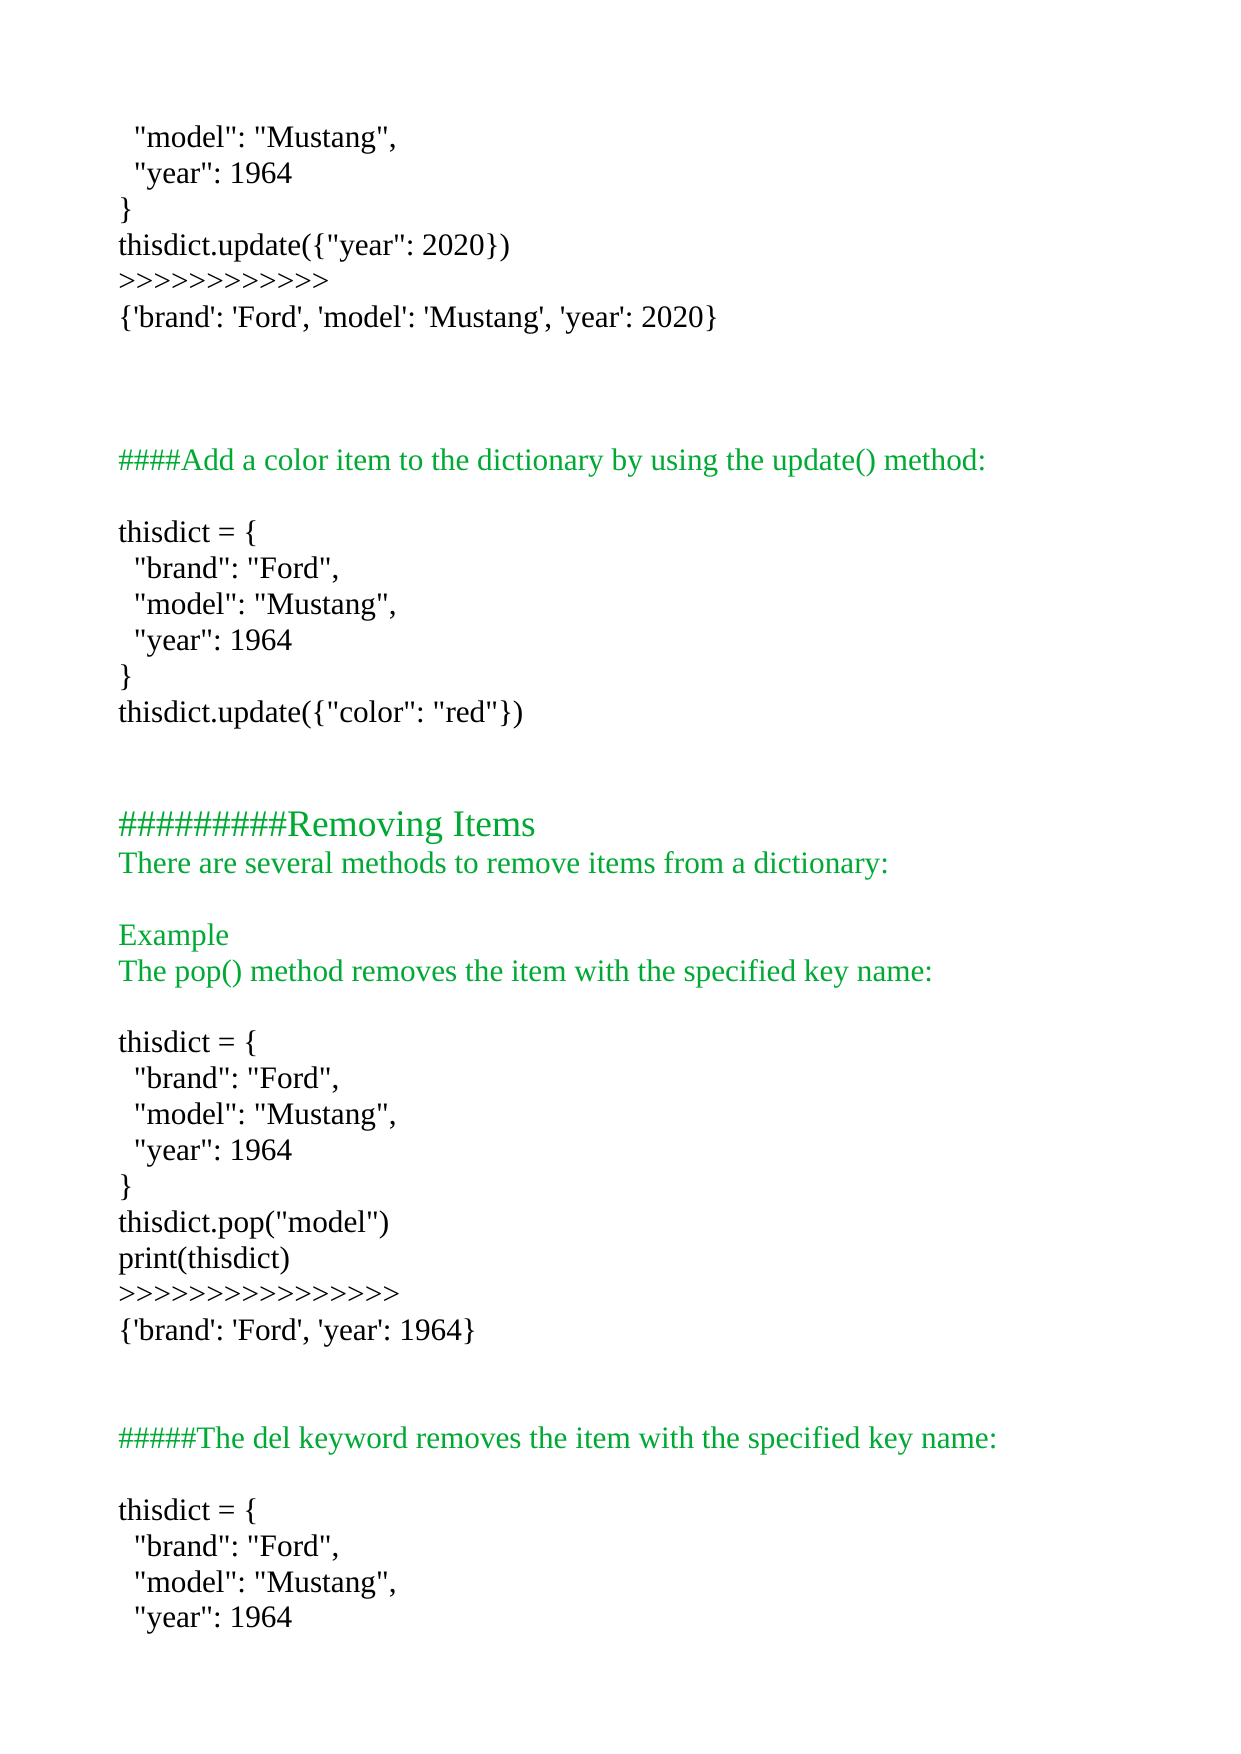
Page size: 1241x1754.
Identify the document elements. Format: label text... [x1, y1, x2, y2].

text Example [118, 916, 1122, 952]
text The pop() method removes the item with the specified key name: [118, 952, 1122, 988]
text "year": 1964 [118, 621, 1122, 657]
text "year": 1964 [118, 1599, 1122, 1635]
text } [118, 657, 1122, 693]
text ####Add a color item to the dictionary by using the update() method: [118, 442, 1122, 477]
text "brand": "Ford", [118, 549, 1122, 585]
text "brand": "Ford", [118, 1527, 1122, 1563]
text thisdict = { [118, 1024, 1122, 1060]
text >>>>>>>>>>>>>>>> [118, 1275, 1122, 1311]
text {'brand': 'Ford', 'year': 1964} [118, 1311, 1122, 1347]
text "year": 1964 [118, 1132, 1122, 1167]
text "model": "Mustang", [118, 118, 1122, 154]
text >>>>>>>>>>>> [118, 262, 1122, 298]
text } [118, 190, 1122, 226]
text thisdict.pop("model") [118, 1203, 1122, 1239]
text } [118, 1167, 1122, 1203]
text print(thisdict) [118, 1239, 1122, 1275]
text #########Removing Items [118, 801, 1122, 844]
text #####The del keyword removes the item with the specified key name: [118, 1419, 1122, 1455]
text "model": "Mustang", [118, 585, 1122, 621]
text "model": "Mustang", [118, 1096, 1122, 1132]
text There are several methods to remove items from a dictionary: [118, 844, 1122, 880]
text "brand": "Ford", [118, 1060, 1122, 1096]
text thisdict = { [118, 513, 1122, 549]
text thisdict.update({"color": "red"}) [118, 693, 1122, 729]
text thisdict = { [118, 1491, 1122, 1527]
text "year": 1964 [118, 154, 1122, 190]
text "model": "Mustang", [118, 1563, 1122, 1599]
text {'brand': 'Ford', 'model': 'Mustang', 'year': 2020} [118, 298, 1122, 334]
text thisdict.update({"year": 2020}) [118, 226, 1122, 262]
